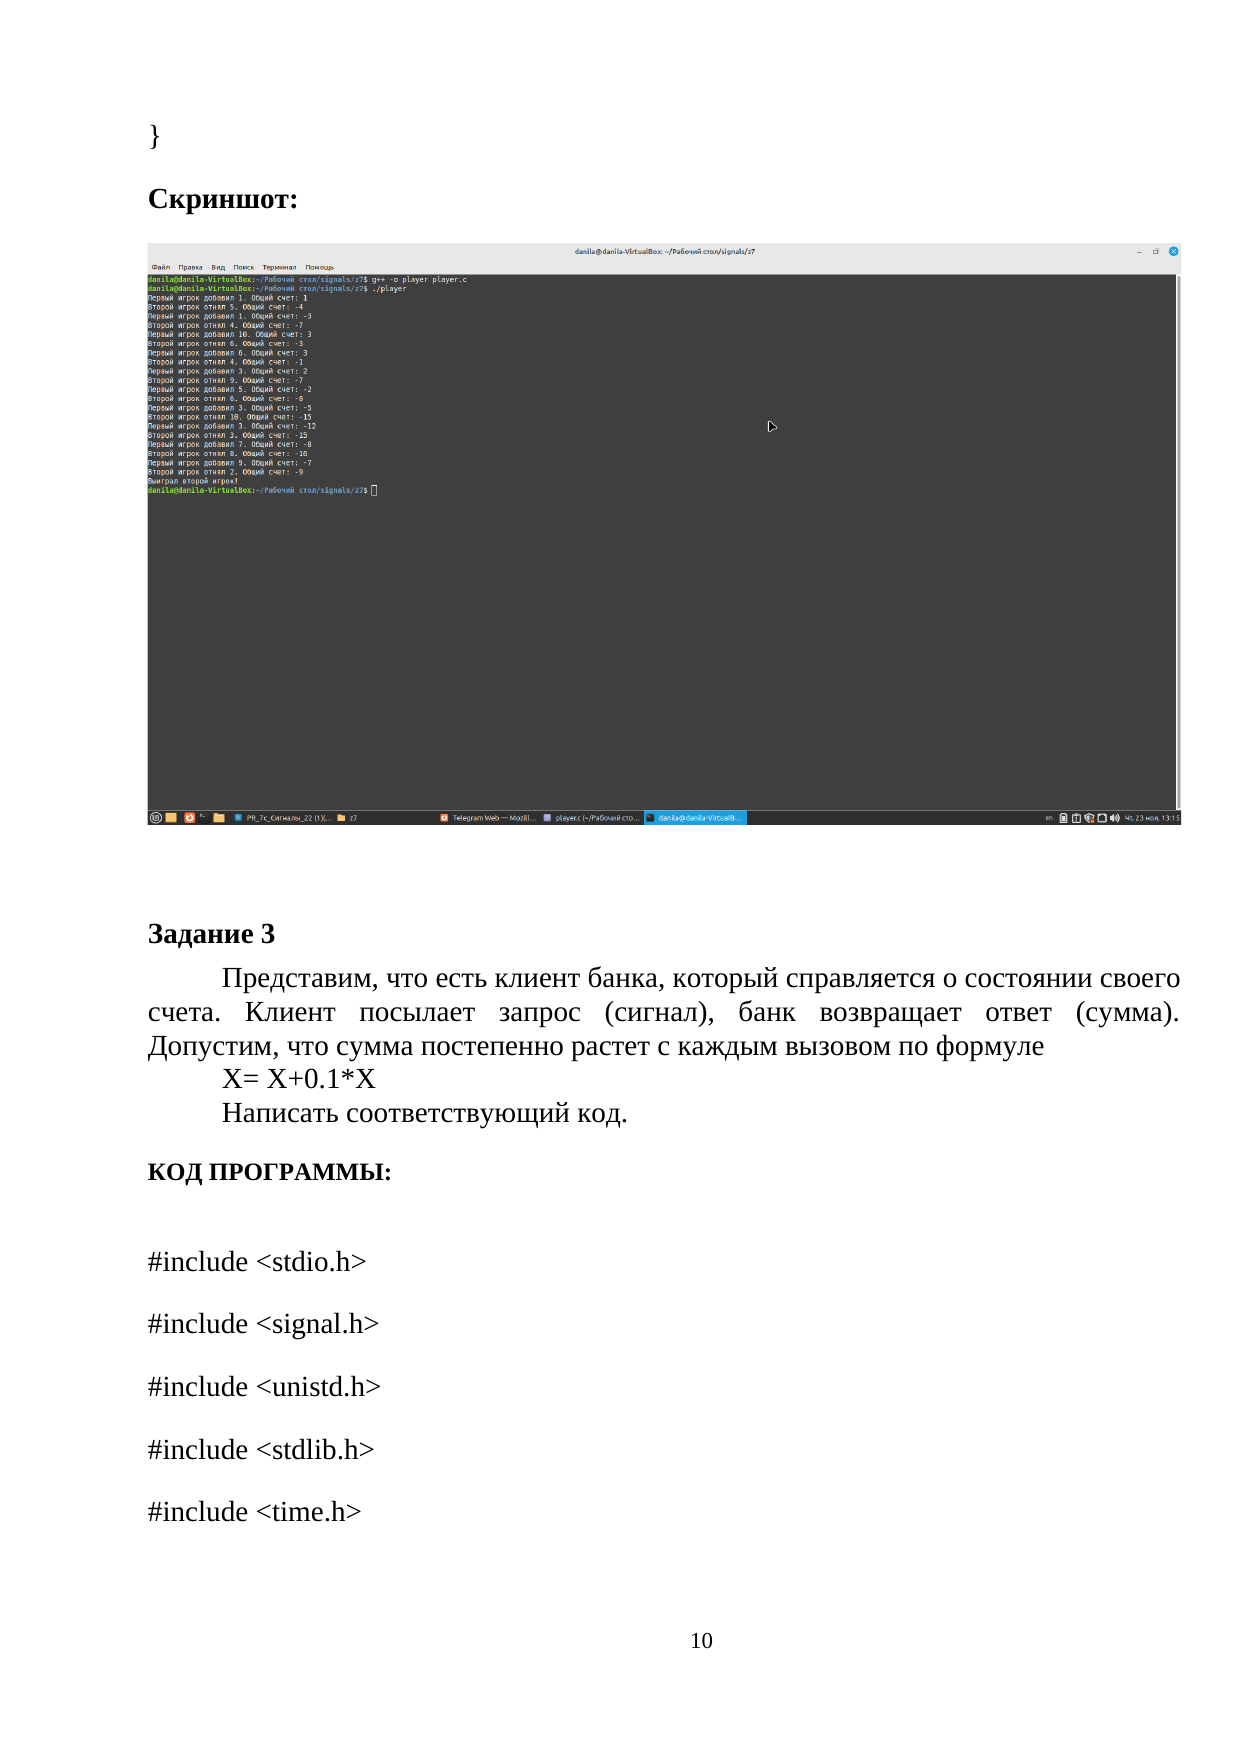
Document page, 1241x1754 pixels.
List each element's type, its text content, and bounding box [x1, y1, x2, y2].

text Написать соответствующий код. [148, 1095, 1181, 1128]
text #include <time.h> [148, 1494, 1181, 1528]
text #include <stdlib.h> [148, 1432, 1181, 1465]
text КОД ПРОГРАММЫ: [148, 1157, 1181, 1186]
text } [148, 118, 1181, 152]
text X= X+0.1*X [148, 1061, 1181, 1095]
text #include <signal.h> [148, 1306, 1181, 1340]
picture [147, 243, 1182, 825]
text #include <stdio.h> [148, 1244, 1181, 1277]
text Скриншот: [148, 181, 1181, 214]
text Задание 3 [148, 917, 1181, 950]
text Представим, что есть клиент банка, который справляется о состоянии своего счета. Клиент посылает запрос (сигнал), банк возвращает ответ (сумма). Допустим, что сумма постепенно растет с каждым вызовом по формуле [148, 961, 1181, 1061]
text #include <unistd.h> [148, 1369, 1181, 1403]
